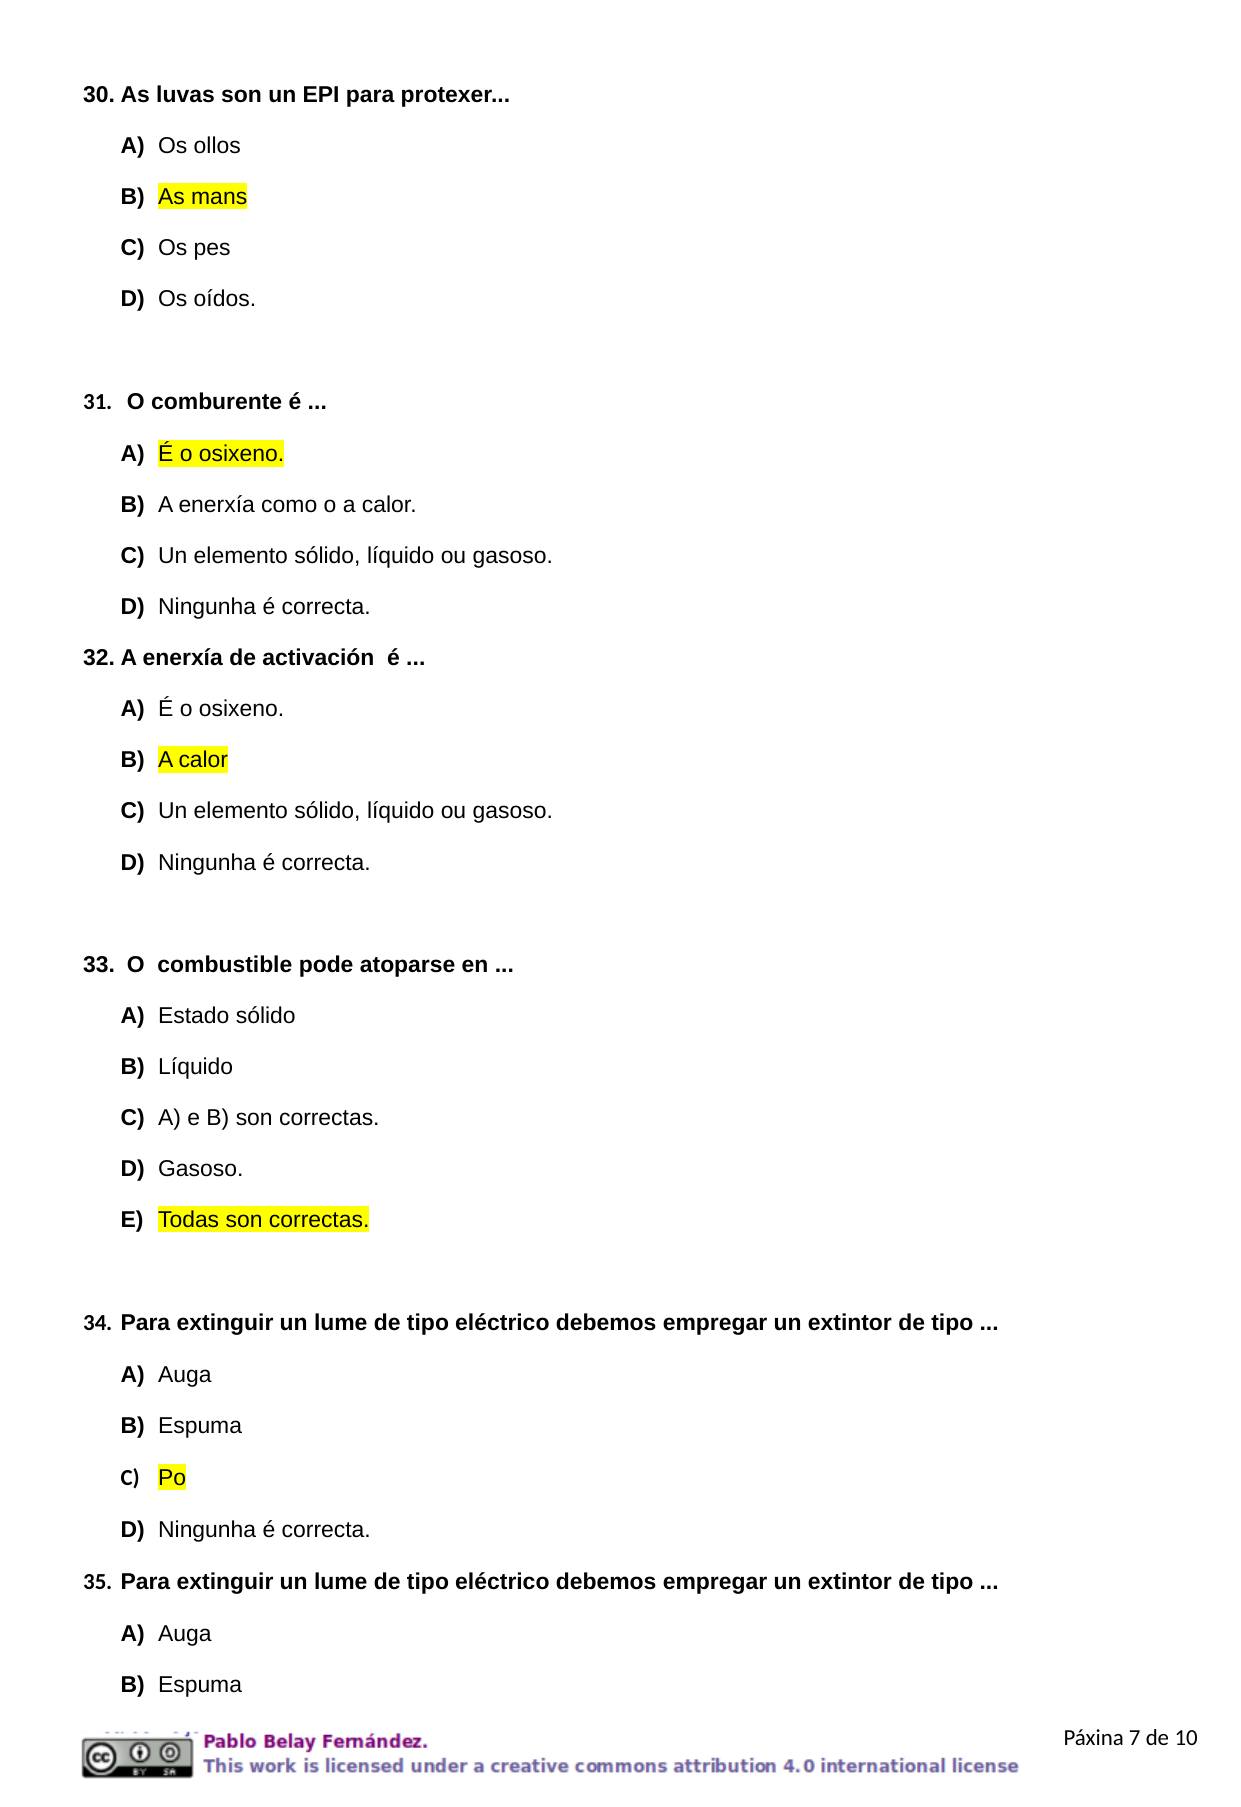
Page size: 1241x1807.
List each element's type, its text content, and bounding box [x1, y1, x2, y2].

list Espuma [120, 1671, 1197, 1697]
list Líquido [120, 1053, 1197, 1079]
list Para extinguir un lume de tipo eléctrico debemos empregar un extintor de tipo ... [83, 1567, 1197, 1595]
list As luvas son un EPI para protexer... [83, 81, 1197, 107]
list É o osixeno. [120, 440, 1197, 467]
list O comburente é ... [83, 387, 1197, 415]
list Gasoso. [120, 1155, 1197, 1181]
list O combustible pode atoparse en ... [83, 951, 1197, 977]
list Auga [120, 1620, 1197, 1646]
list Estado sólido [120, 1002, 1197, 1028]
list Os ollos [120, 132, 1197, 158]
list Para extinguir un lume de tipo eléctrico debemos empregar un extintor de tipo ... [83, 1308, 1197, 1336]
list Os oídos. [120, 285, 1197, 311]
list Auga [120, 1361, 1197, 1387]
list Po [120, 1463, 1197, 1491]
picture [65, 1722, 1035, 1787]
list A enerxía de activación é ... [83, 644, 1197, 671]
list Todas son correctas. [120, 1206, 1197, 1232]
list A enerxía como o a calor. [120, 491, 1197, 518]
list Ningunha é correcta. [120, 1516, 1197, 1542]
list Ningunha é correcta. [120, 593, 1197, 620]
list A) e B) son correctas. [120, 1104, 1197, 1130]
list É o osixeno. [120, 695, 1197, 722]
list Ningunha é correcta. [120, 848, 1197, 875]
list Un elemento sólido, líquido ou gasoso. [120, 542, 1197, 569]
list Un elemento sólido, líquido ou gasoso. [120, 797, 1197, 824]
list A calor [120, 746, 1197, 773]
list Espuma [120, 1412, 1197, 1438]
list As mans [120, 183, 1197, 209]
list Os pes [120, 234, 1197, 260]
